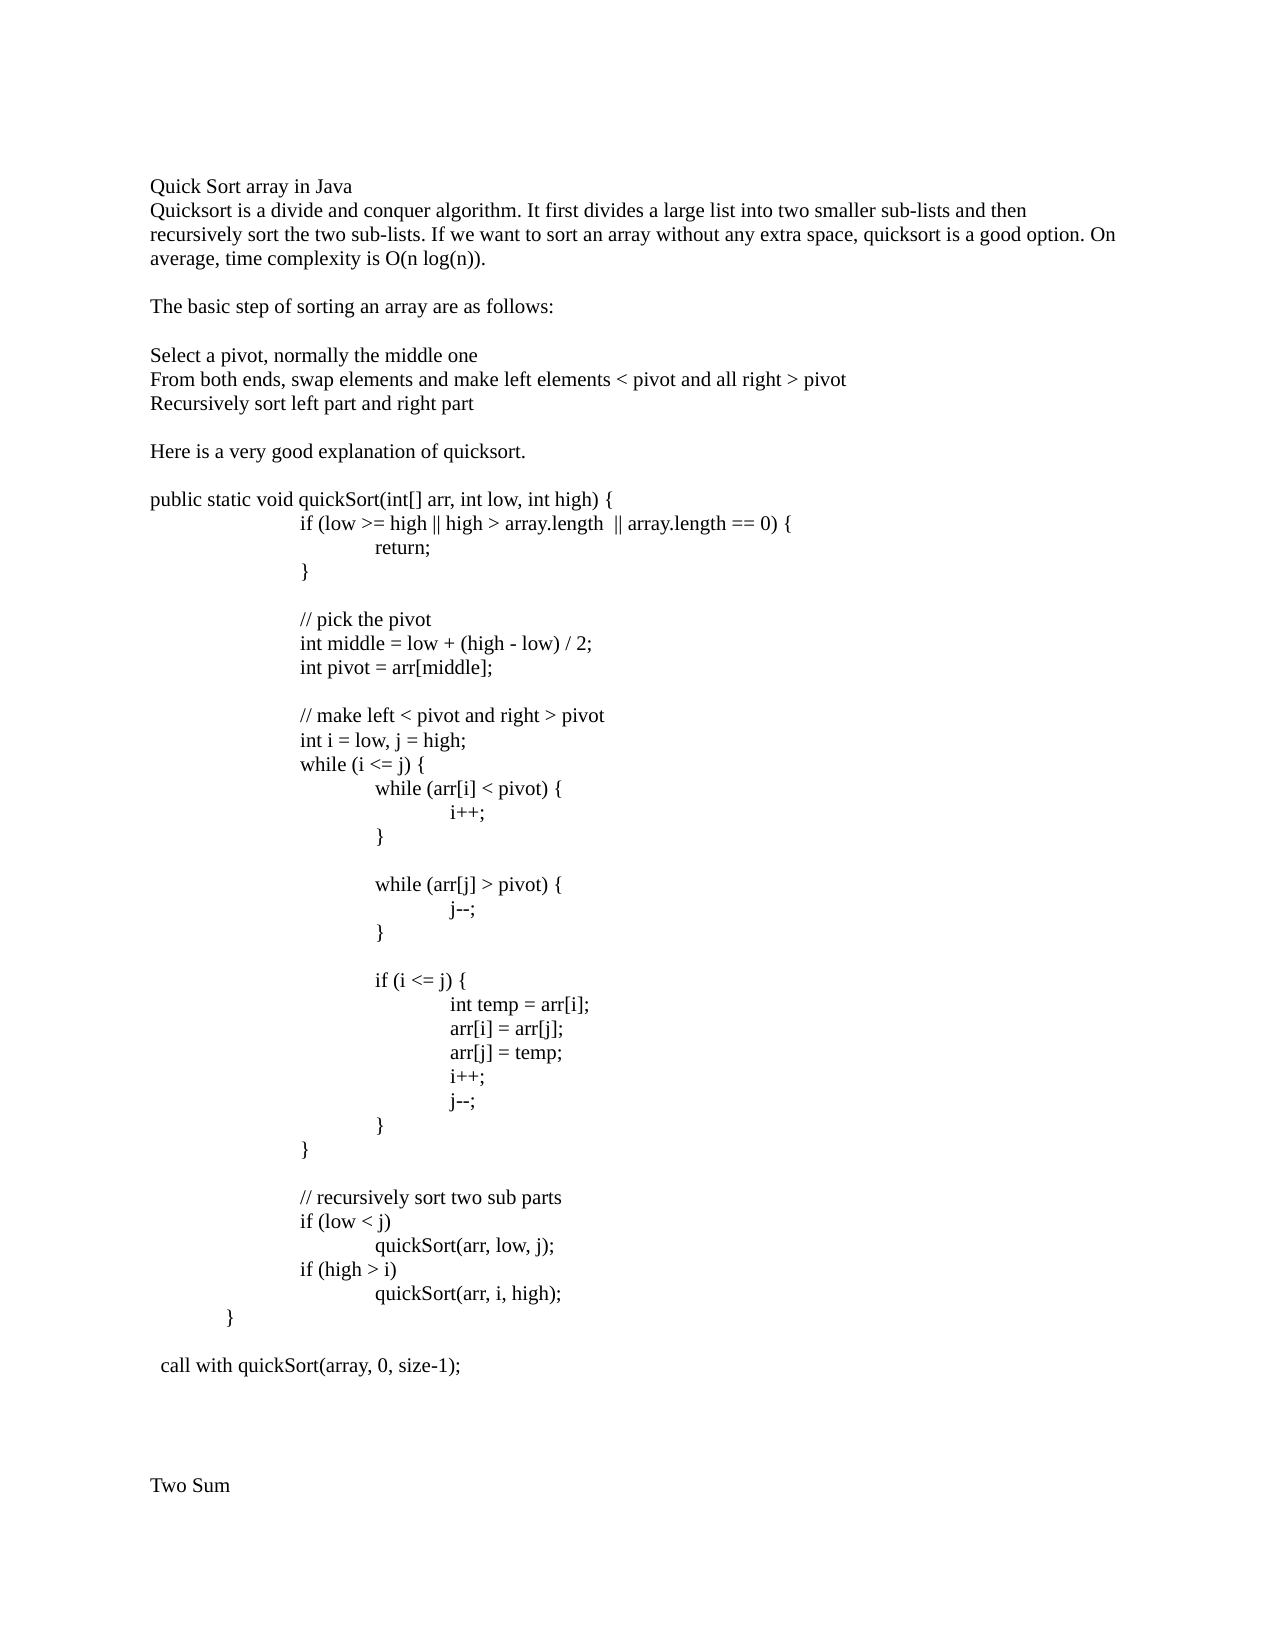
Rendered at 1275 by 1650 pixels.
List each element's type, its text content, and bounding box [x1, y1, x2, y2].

text } [150, 1112, 1125, 1137]
text } [150, 920, 1125, 944]
text // pick the pivot [150, 607, 1125, 631]
text int temp = arr[i]; [150, 992, 1125, 1016]
text while (arr[i] < pivot) { [150, 776, 1125, 800]
text The basic step of sorting an array are as follows: [150, 294, 1125, 318]
text } [150, 1137, 1125, 1161]
text Recursively sort left part and right part [150, 391, 1125, 415]
text while (i <= j) { [150, 752, 1125, 776]
text Select a pivot, normally the middle one [150, 342, 1125, 367]
text } [150, 1305, 1125, 1329]
text quickSort(arr, i, high); [150, 1281, 1125, 1305]
text int middle = low + (high - low) / 2; [150, 631, 1125, 655]
text Two Sum [150, 1473, 1125, 1497]
text arr[j] = temp; [150, 1040, 1125, 1064]
text Quick Sort array in Java [150, 174, 1125, 198]
text j--; [150, 896, 1125, 920]
text // recursively sort two sub parts [150, 1185, 1125, 1209]
text if (low >= high || high > array.length || array.length == 0) { [150, 511, 1125, 535]
text i++; [150, 1064, 1125, 1088]
text quickSort(arr, low, j); [150, 1233, 1125, 1257]
text Quicksort is a divide and conquer algorithm. It first divides a large list into two smaller sub-lists and then recursively sort the two sub-lists. If we want to sort an array without any extra space, quicksort is a good option. On average, time complexity is O(n log(n)). [150, 198, 1125, 270]
text if (high > i) [150, 1257, 1125, 1281]
text } [150, 559, 1125, 583]
text From both ends, swap elements and make left elements < pivot and all right > pivot [150, 367, 1125, 391]
text if (low < j) [150, 1209, 1125, 1233]
text int i = low, j = high; [150, 727, 1125, 752]
text j--; [150, 1088, 1125, 1112]
text while (arr[j] > pivot) { [150, 872, 1125, 896]
text if (i <= j) { [150, 968, 1125, 992]
text return; [150, 535, 1125, 559]
text } [150, 824, 1125, 848]
text int pivot = arr[middle]; [150, 655, 1125, 679]
text call with quickSort(array, 0, size-1); [150, 1353, 1125, 1377]
text arr[i] = arr[j]; [150, 1016, 1125, 1040]
text public static void quickSort(int[] arr, int low, int high) { [150, 487, 1125, 511]
text // make left < pivot and right > pivot [150, 703, 1125, 727]
text Here is a very good explanation of quicksort. [150, 439, 1125, 463]
text i++; [150, 800, 1125, 824]
